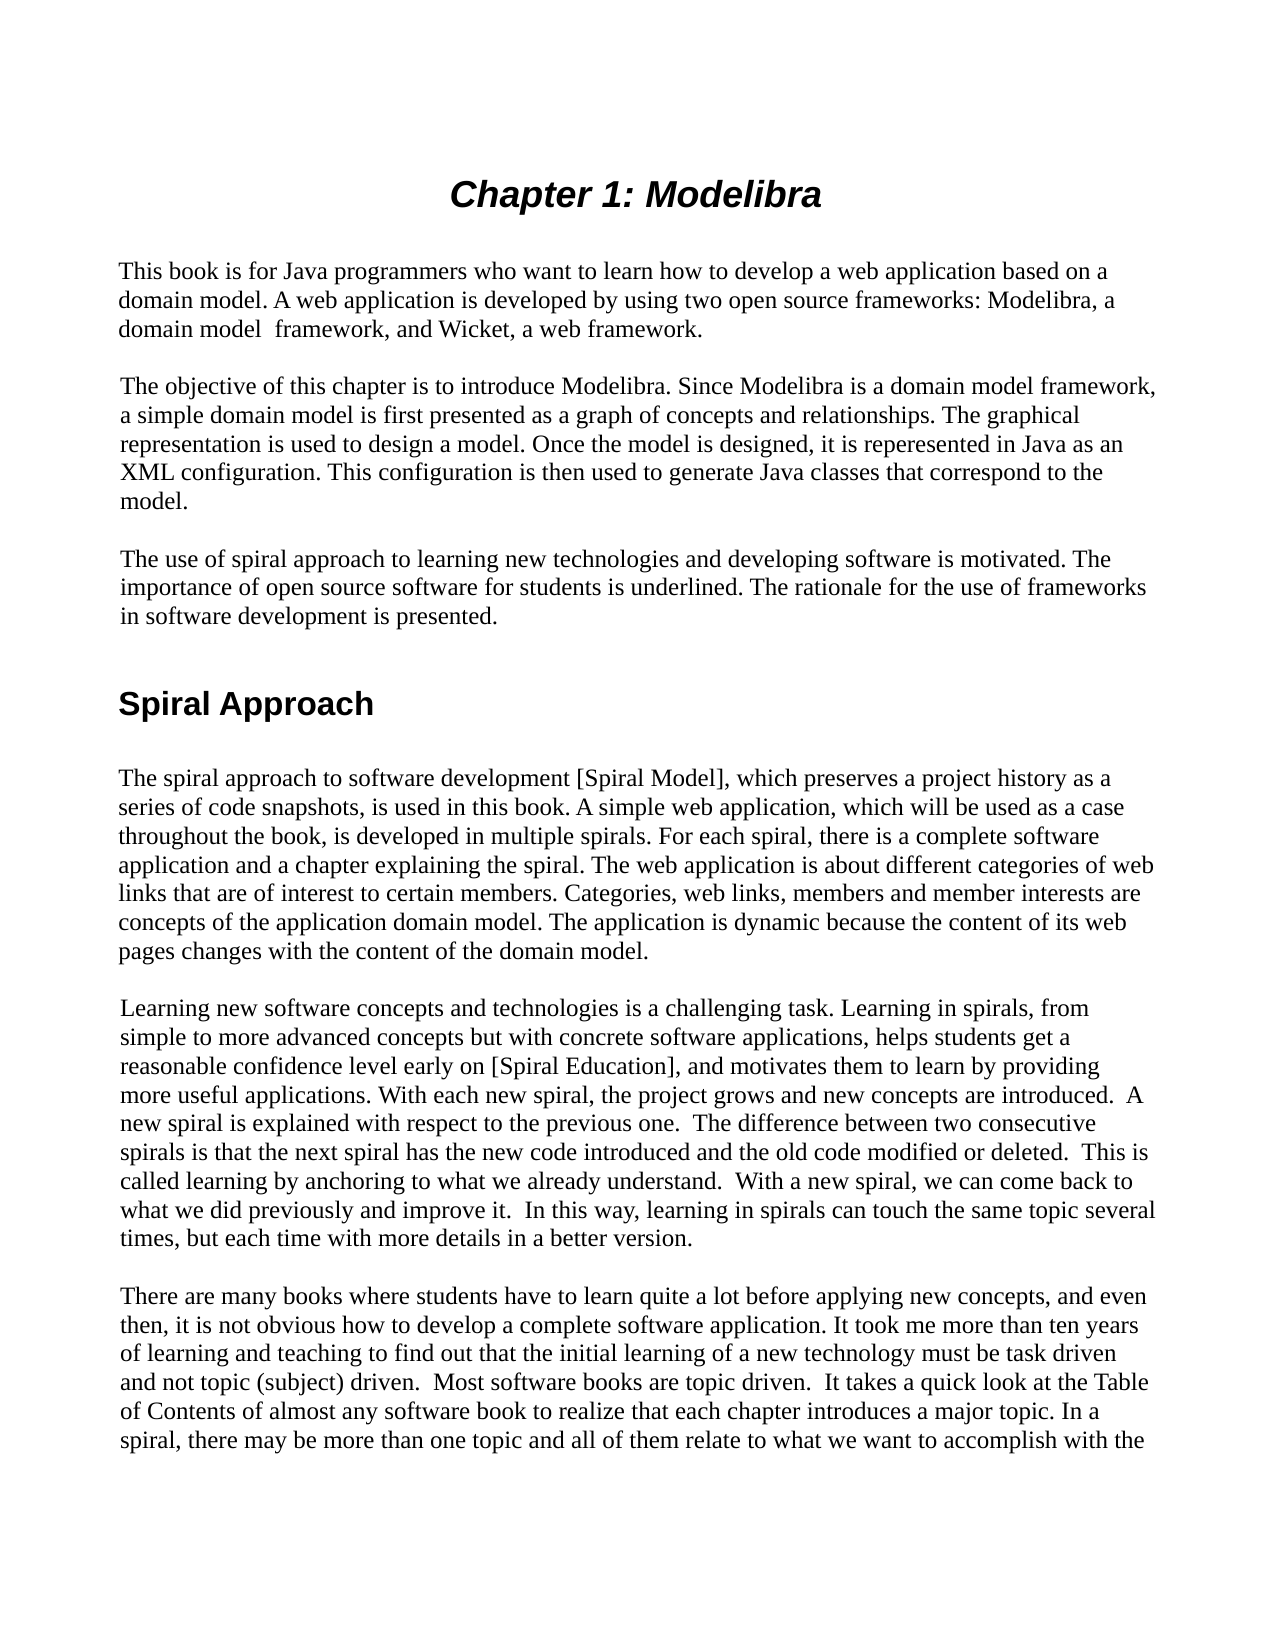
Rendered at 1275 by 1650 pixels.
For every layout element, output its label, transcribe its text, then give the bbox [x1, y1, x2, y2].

text Learning new software concepts and technologies is a challenging task. Learning in spirals, from simple to more advanced concepts but with concrete software applications, helps students get a reasonable confidence level early on [Spiral Education], and motivates them to learn by providing more useful applications. With each new spiral, the project grows and new concepts are introduced. A new spiral is explained with respect to the previous one. The difference between two consecutive spirals is that the next spiral has the new code introduced and the old code modified or deleted. This is called learning by anchoring to what we already understand. With a new spiral, we can come back to what we did previously and improve it. In this way, learning in spirals can touch the same topic several times, but each time with more details in a better version. [120, 993, 1157, 1252]
text The spiral approach to software development [Spiral Model], which preserves a project history as a series of code snapshots, is used in this book. A simple web application, which will be used as a case throughout the book, is developed in multiple spirals. For each spiral, there is a complete software application and a chapter explaining the spiral. The web application is about different categories of web links that are of interest to certain members. Categories, web links, members and member interests are concepts of the application domain model. The application is dynamic because the content of its web pages changes with the content of the domain model. [118, 763, 1157, 965]
text The use of spiral approach to learning new technologies and developing software is motivated. The importance of open source software for students is underlined. The rationale for the use of frameworks in software development is presented. [120, 544, 1157, 630]
subtitle Spiral Approach [118, 684, 1157, 722]
text The objective of this chapter is to introduce Modelibra. Since Modelibra is a domain model framework, a simple domain model is first presented as a graph of concepts and relationships. The graphical representation is used to design a model. Once the model is designed, it is reperesented in Java as an XML configuration. This configuration is then used to generate Java classes that correspond to the model. [120, 371, 1157, 515]
text There are many books where students have to learn quite a lot before applying new concepts, and even then, it is not obvious how to develop a complete software application. It took me more than ten years of learning and teaching to find out that the initial learning of a new technology must be task driven and not topic (subject) driven. Most software books are topic driven. It takes a quick look at the Table of Contents of almost any software book to realize that each chapter introduces a major topic. In a spiral, there may be more than one topic and all of them relate to what we want to accomplish with the [120, 1281, 1157, 1453]
subtitle Chapter 1: Modelibra [118, 172, 1157, 215]
text This book is for Java programmers who want to learn how to develop a web application based on a domain model. A web application is developed by using two open source frameworks: Modelibra, a domain model framework, and Wicket, a web framework. [118, 256, 1157, 342]
